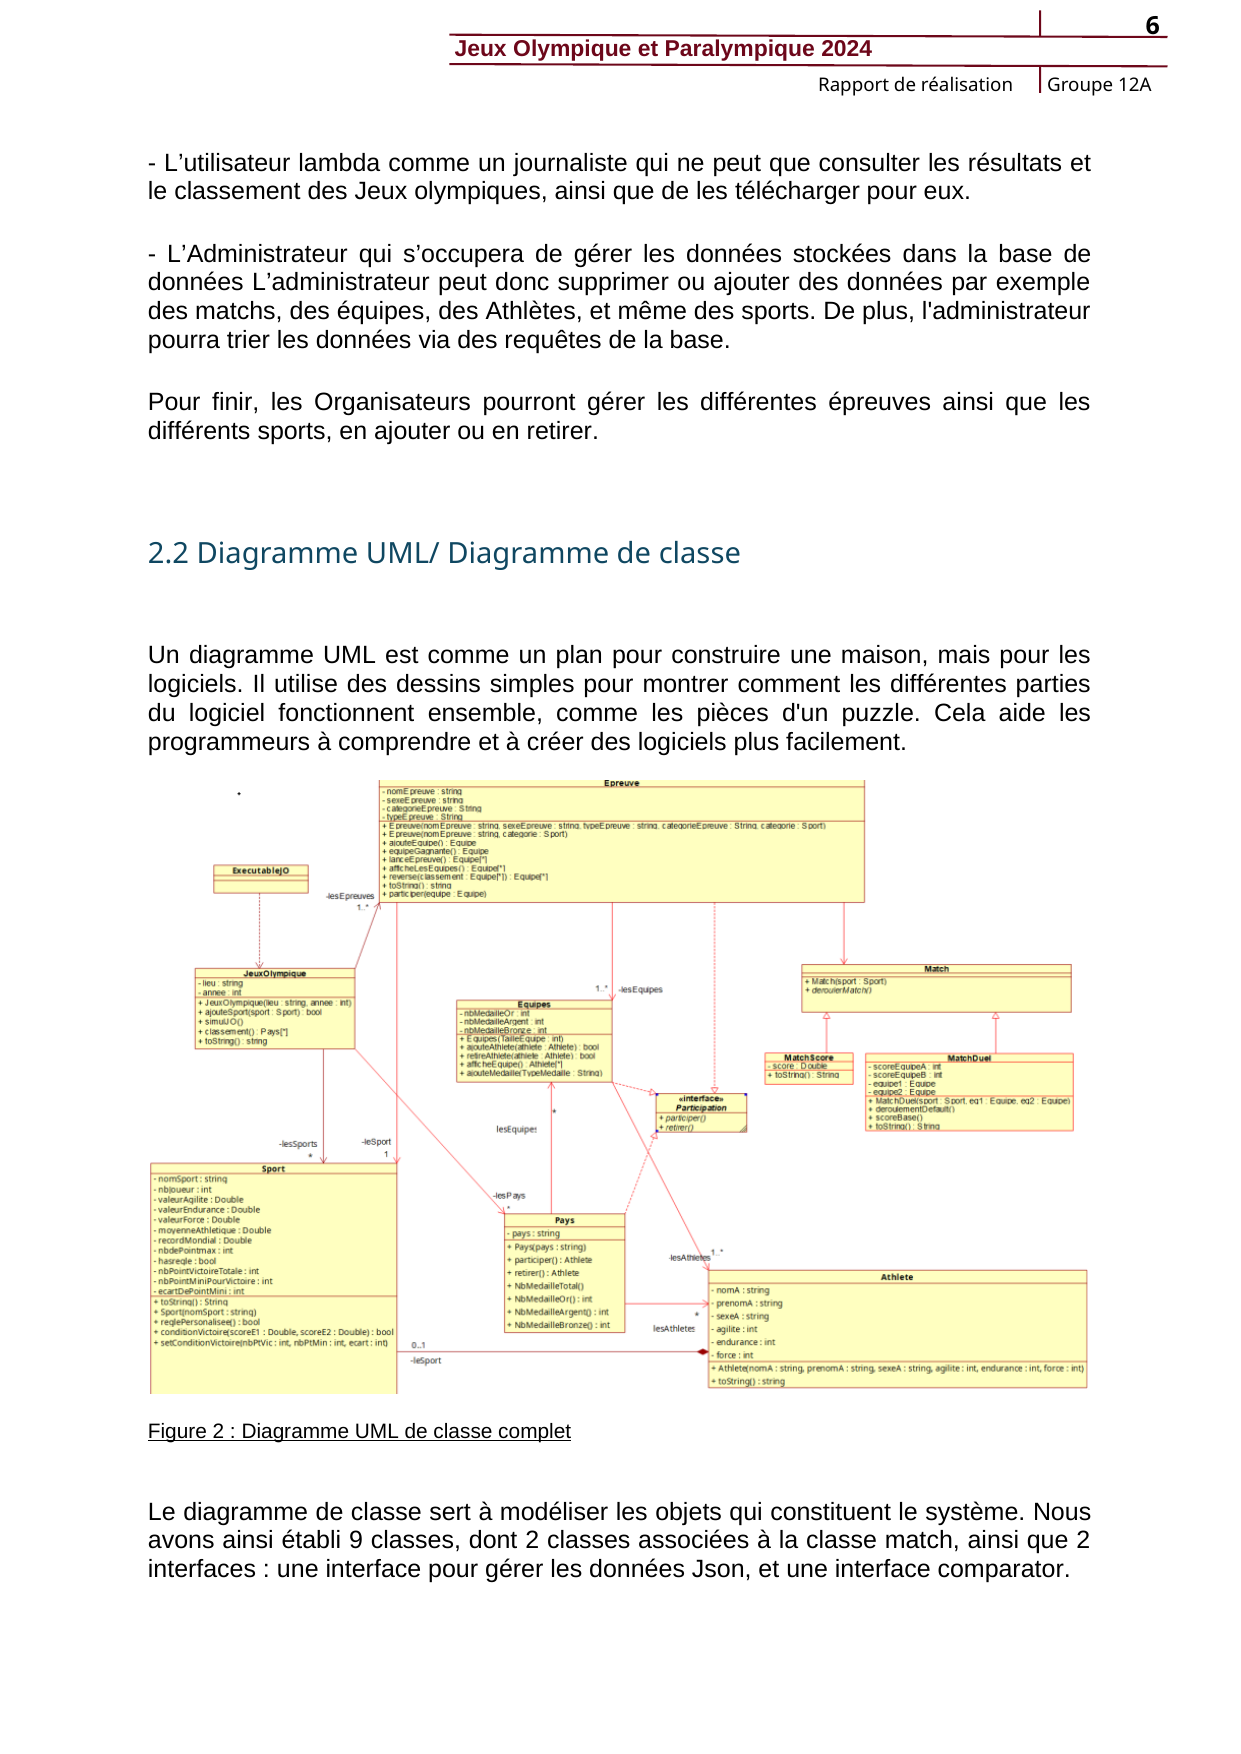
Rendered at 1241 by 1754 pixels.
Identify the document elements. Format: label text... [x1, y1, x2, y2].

text - L’Administrateur qui s’occupera de gérer les données stockées dans la base de données L’administrateur peut donc supprimer ou ajouter des données par exemple des matchs, des équipes, des Athlètes, et même des sports. De plus, l'administrateur pourra trier les données via des requêtes de la base. [148, 239, 1093, 354]
text - L’utilisateur lambda comme un journaliste qui ne peut que consulter les résultats et le classement des Jeux olympiques, ainsi que de les télécharger pour eux. [148, 148, 1093, 205]
text Pour finir, les Organisateurs pourront gérer les différentes épreuves ainsi que les différents sports, en ajouter ou en retirer. [148, 387, 1093, 445]
text Un diagramme UML est comme un plan pour construire une maison, mais pour les logiciels. Il utilise des dessins simples pour montrer comment les différentes parties du logiciel fonctionnent ensemble, comme les pièces d'un puzzle. Cela aide les programmeurs à comprendre et à créer des logiciels plus facilement. [148, 640, 1093, 755]
picture [147, 780, 1088, 1394]
text Le diagramme de classe sert à modéliser les objets qui constituent le système. Nous avons ainsi établi 9 classes, dont 2 classes associées à la classe match, ainsi que 2 interfaces : une interface pour gérer les données Json, et une interface comparator. [148, 1497, 1093, 1583]
text Figure 2 : Diagramme UML de classe complet [148, 1419, 1093, 1443]
subtitle 2.2 Diagramme UML/ Diagramme de classe [148, 532, 1093, 572]
